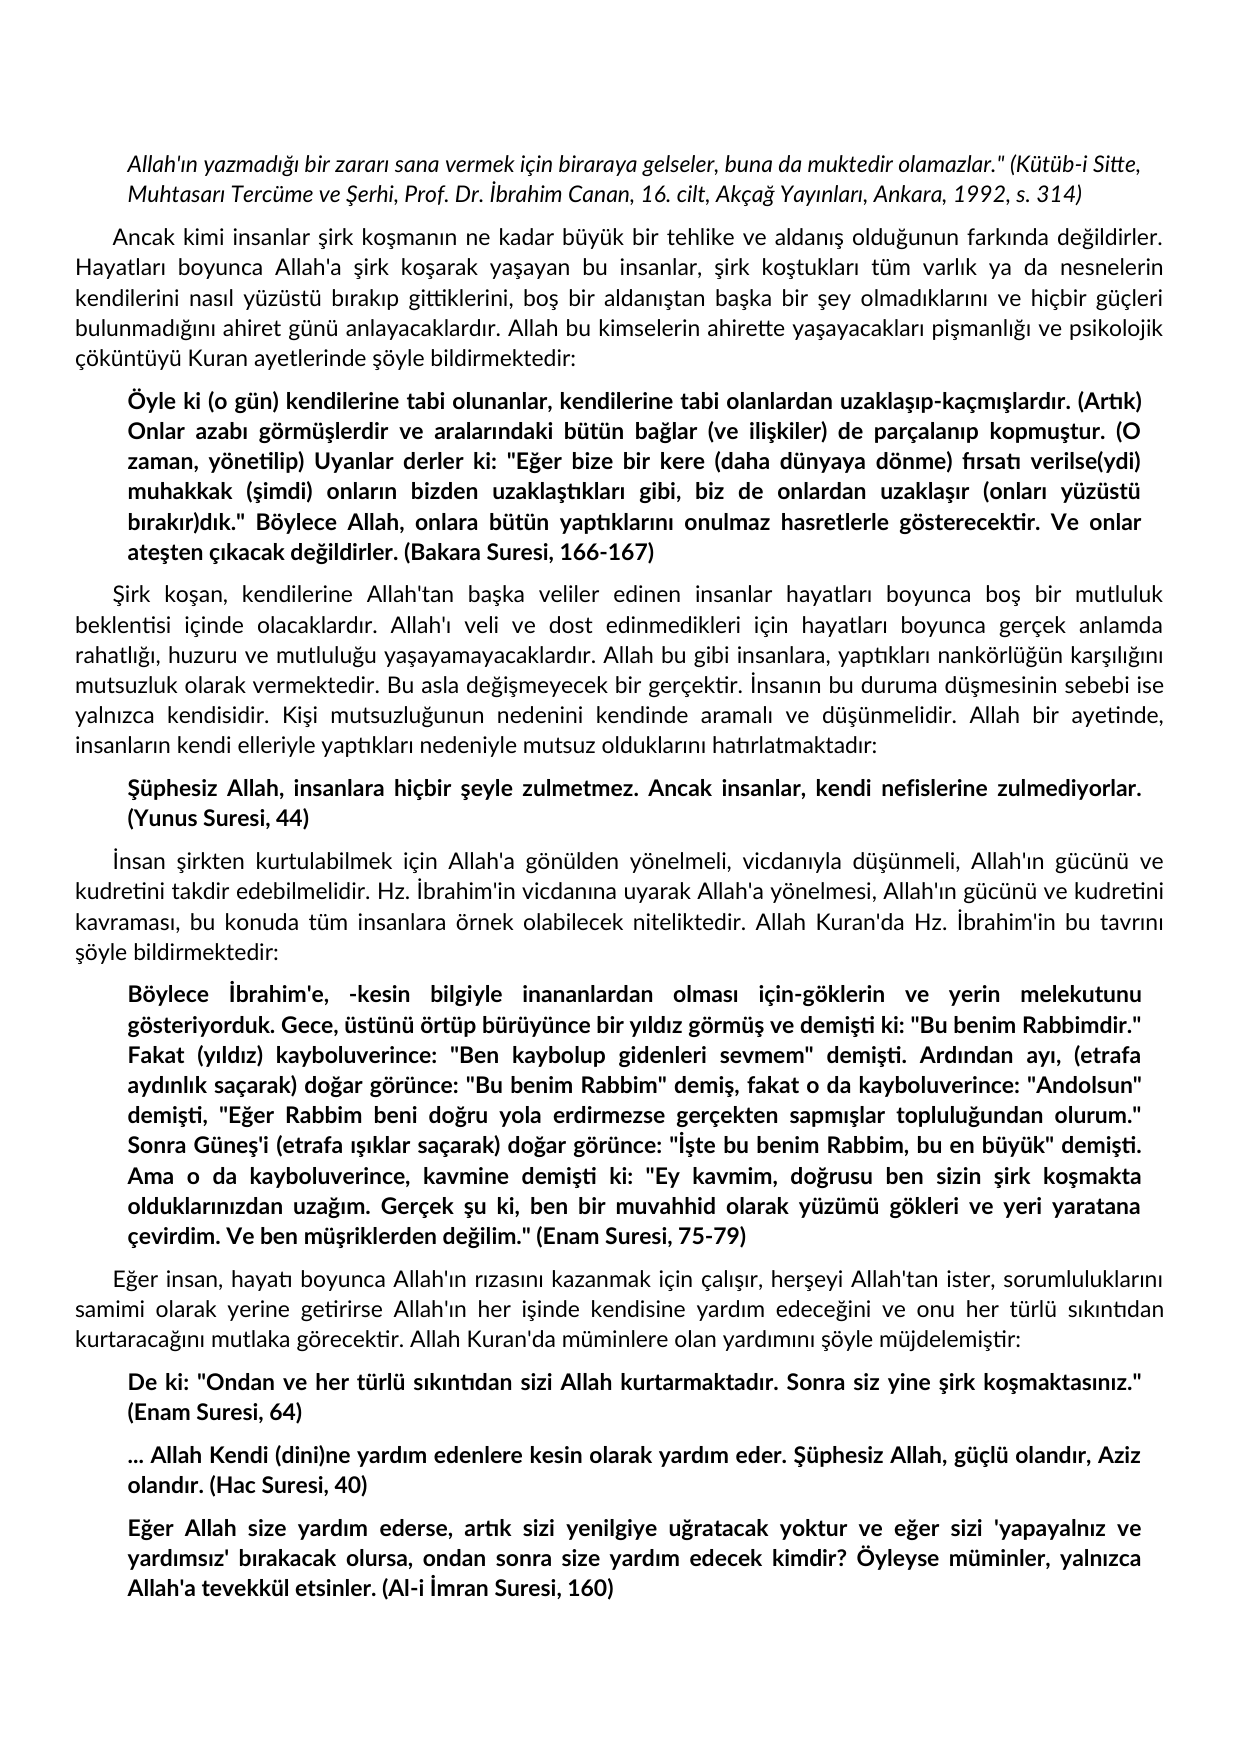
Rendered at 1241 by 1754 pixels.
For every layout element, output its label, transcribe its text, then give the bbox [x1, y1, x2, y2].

text Ancak kimi insanlar şirk koşmanın ne kadar büyük bir tehlike ve aldanış olduğunun farkında değildirler. Hayatları boyunca Allah'a şirk koşarak yaşayan bu insanlar, şirk koştukları tüm varlık ya da nesnelerin kendilerini nasıl yüzüstü bırakıp gittiklerini, boş bir aldanıştan başka bir şey olmadıklarını ve hiçbir güçleri bulunmadığını ahiret günü anlayacaklardır. Allah bu kimselerin ahirette yaşayacakları pişmanlığı ve psikolojik çöküntüyü Kuran ayetlerinde şöyle bildirmektedir: [75, 223, 1165, 371]
text De ki: "Ondan ve her türlü sıkıntıdan sizi Allah kurtarmaktadır. Sonra siz yine şirk koşmaktasınız." (Enam Suresi, 64) [127, 1368, 1143, 1425]
text Allah'ın yazmadığı bir zararı sana vermek için biraraya gelseler, buna da muktedir olamazlar." (Kütüb-i Sitte, Muhtasarı Tercüme ve Şerhi, Prof. Dr. İbrahim Canan, 16. cilt, Akçağ Yayınları, Ankara, 1992, s. 314) [127, 150, 1143, 208]
text ... Allah Kendi (dini)ne yardım edenlere kesin olarak yardım eder. Şüphesiz Allah, güçlü olandır, Aziz olandır. (Hac Suresi, 40) [127, 1441, 1143, 1498]
text Eğer Allah size yardım ederse, artık sizi yenilgiye uğratacak yoktur ve eğer sizi 'yapayalnız ve yardımsız' bırakacak olursa, ondan sonra size yardım edecek kimdir? Öyleyse müminler, yalnızca Allah'a tevekkül etsinler. (Al-i İmran Suresi, 160) [127, 1513, 1143, 1601]
text Öyle ki (o gün) kendilerine tabi olunanlar, kendilerine tabi olanlardan uzaklaşıp-kaçmışlardır. (Artık) Onlar azabı görmüşlerdir ve aralarındaki bütün bağlar (ve ilişkiler) de parçalanıp kopmuştur. (O zaman, yönetilip) Uyanlar derler ki: "Eğer bize bir kere (daha dünyaya dönme) fırsatı verilse(ydi) muhakkak (şimdi) onların bizden uzaklaştıkları gibi, biz de onlardan uzaklaşır (onları yüzüstü bırakır)dık." Böylece Allah, onlara bütün yaptıklarını onulmaz hasretlerle gösterecektir. Ve onlar ateşten çıkacak değildirler. (Bakara Suresi, 166-167) [127, 386, 1143, 565]
text Böylece İbrahim'e, -kesin bilgiyle inananlardan olması için-göklerin ve yerin melekutunu gösteriyorduk. Gece, üstünü örtüp bürüyünce bir yıldız görmüş ve demişti ki: "Bu benim Rabbimdir." Fakat (yıldız) kayboluverince: "Ben kaybolup gidenleri sevmem" demişti. Ardından ayı, (etrafa aydınlık saçarak) doğar görünce: "Bu benim Rabbim" demiş, fakat o da kayboluverince: "Andolsun" demişti, "Eğer Rabbim beni doğru yola erdirmezse gerçekten sapmışlar topluluğundan olurum." Sonra Güneş'i (etrafa ışıklar saçarak) doğar görünce: "İşte bu benim Rabbim, bu en büyük" demişti. Ama o da kayboluverince, kavmine demişti ki: "Ey kavmim, doğrusu ben sizin şirk koşmakta olduklarınızdan uzağım. Gerçek şu ki, ben bir muvahhid olarak yüzümü gökleri ve yeri yaratana çevirdim. Ve ben müşriklerden değilim." (Enam Suresi, 75-79) [127, 980, 1143, 1249]
text İnsan şirkten kurtulabilmek için Allah'a gönülden yönelmeli, vicdanıyla düşünmeli, Allah'ın gücünü ve kudretini takdir edebilmelidir. Hz. İbrahim'in vicdanına uyarak Allah'a yönelmesi, Allah'ın gücünü ve kudretini kavraması, bu konuda tüm insanlara örnek olabilecek niteliktedir. Allah Kuran'da Hz. İbrahim'in bu tavrını şöyle bildirmektedir: [75, 847, 1165, 965]
text Eğer insan, hayatı boyunca Allah'ın rızasını kazanmak için çalışır, herşeyi Allah'tan ister, sorumluluklarını samimi olarak yerine getirirse Allah'ın her işinde kendisine yardım edeceğini ve onu her türlü sıkıntıdan kurtaracağını mutlaka görecektir. Allah Kuran'da müminlere olan yardımını şöyle müjdelemiştir: [75, 1264, 1165, 1352]
text Şirk koşan, kendilerine Allah'tan başka veliler edinen insanlar hayatları boyunca boş bir mutluluk beklentisi içinde olacaklardır. Allah'ı veli ve dost edinmedikleri için hayatları boyunca gerçek anlamda rahatlığı, huzuru ve mutluluğu yaşayamayacaklardır. Allah bu gibi insanlara, yaptıkları nankörlüğün karşılığını mutsuzluk olarak vermektedir. Bu asla değişmeyecek bir gerçektir. İnsanın bu duruma düşmesinin sebebi ise yalnızca kendisidir. Kişi mutsuzluğunun nedenini kendinde aramalı ve düşünmelidir. Allah bir ayetinde, insanların kendi elleriyle yaptıkları nedeniyle mutsuz olduklarını hatırlatmaktadır: [75, 580, 1165, 759]
text Şüphesiz Allah, insanlara hiçbir şeyle zulmetmez. Ancak insanlar, kendi nefislerine zulmediyorlar. (Yunus Suresi, 44) [127, 774, 1143, 832]
